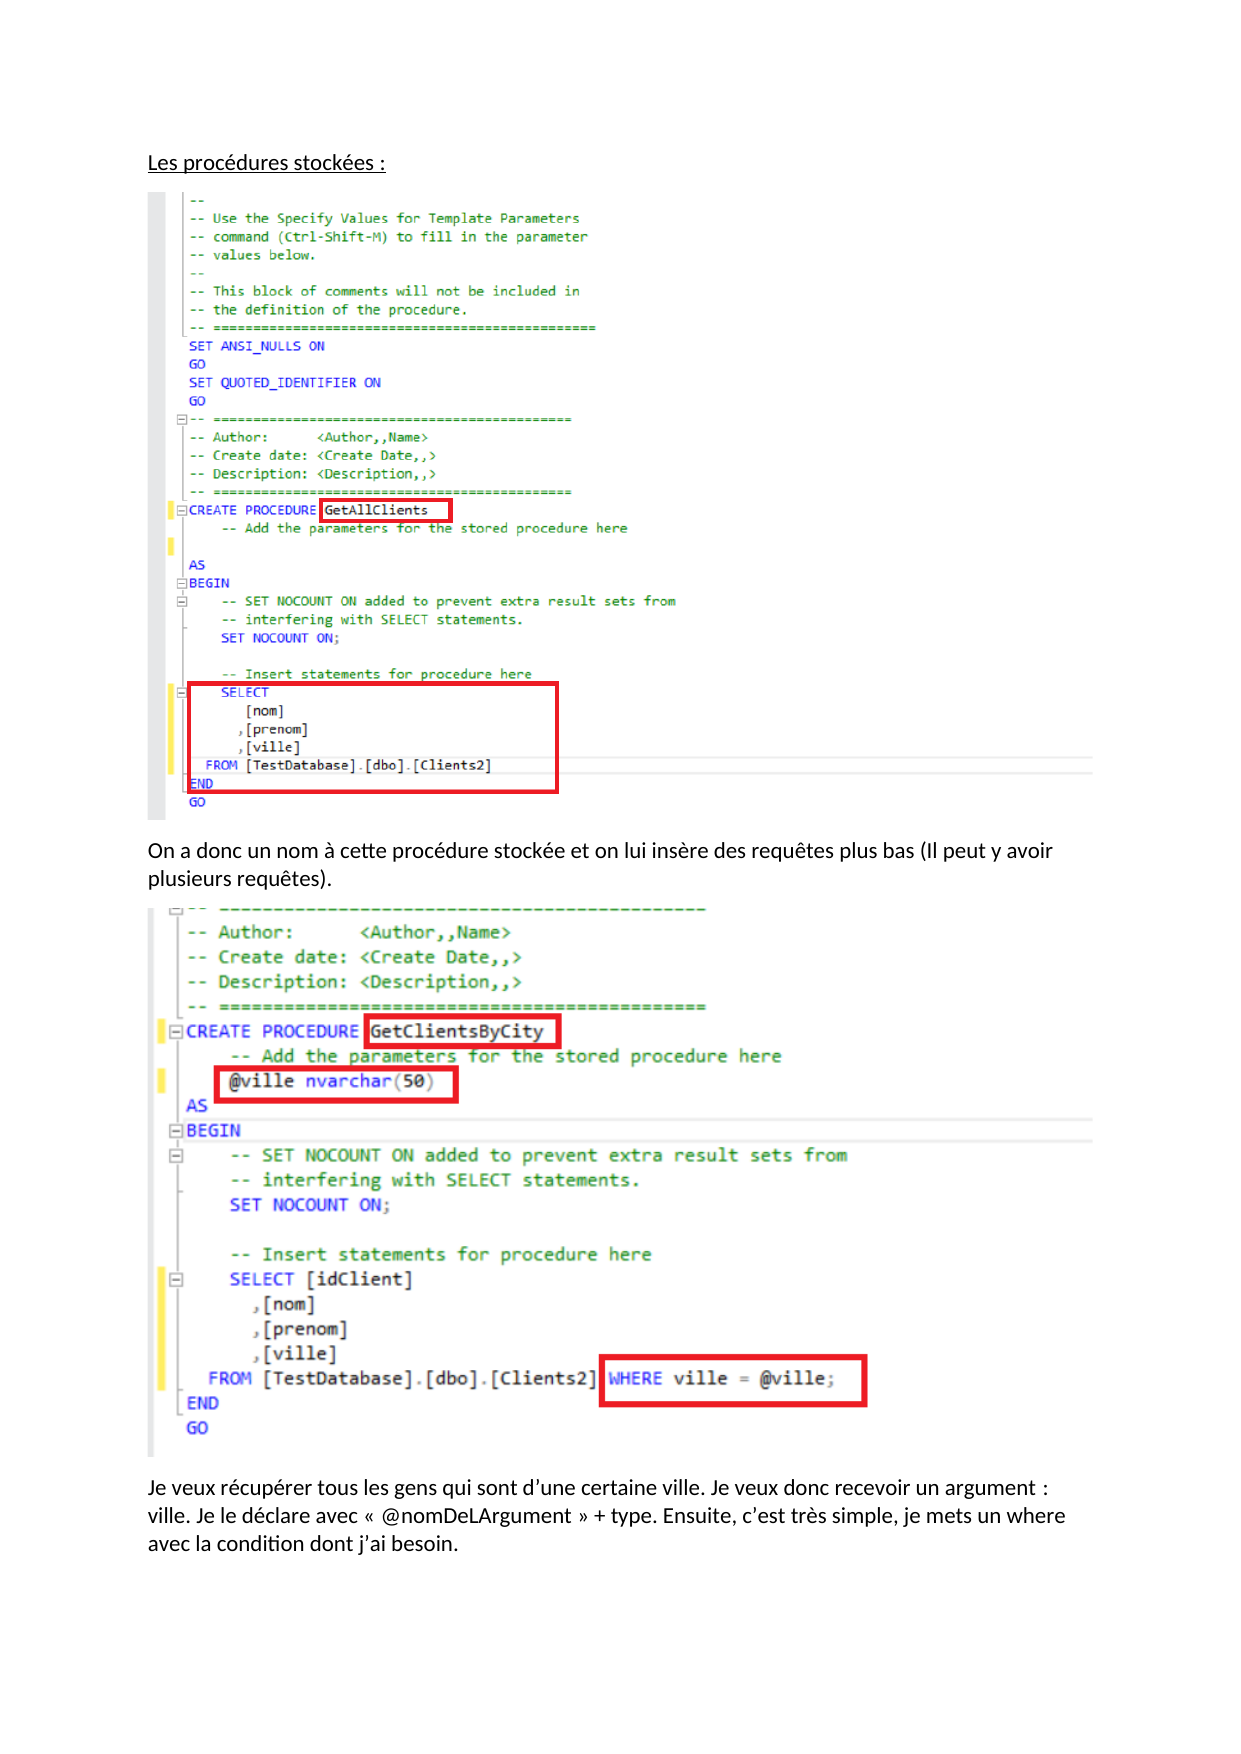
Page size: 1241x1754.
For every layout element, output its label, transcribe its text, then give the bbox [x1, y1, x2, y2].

text Les procédures stockées : [148, 148, 1093, 176]
text Je veux récupérer tous les gens qui sont d’une certaine ville. Je veux donc recevoir un argument : ville. Je le déclare avec « @nomDeLArgument » + type. Ensuite, c’est très simple, je mets un where avec la condition dont j’ai besoin. [148, 1473, 1093, 1557]
text On a donc un nom à cette procédure stockée et on lui insère des requêtes plus bas (Il peut y avoir plusieurs requêtes). [148, 836, 1093, 892]
